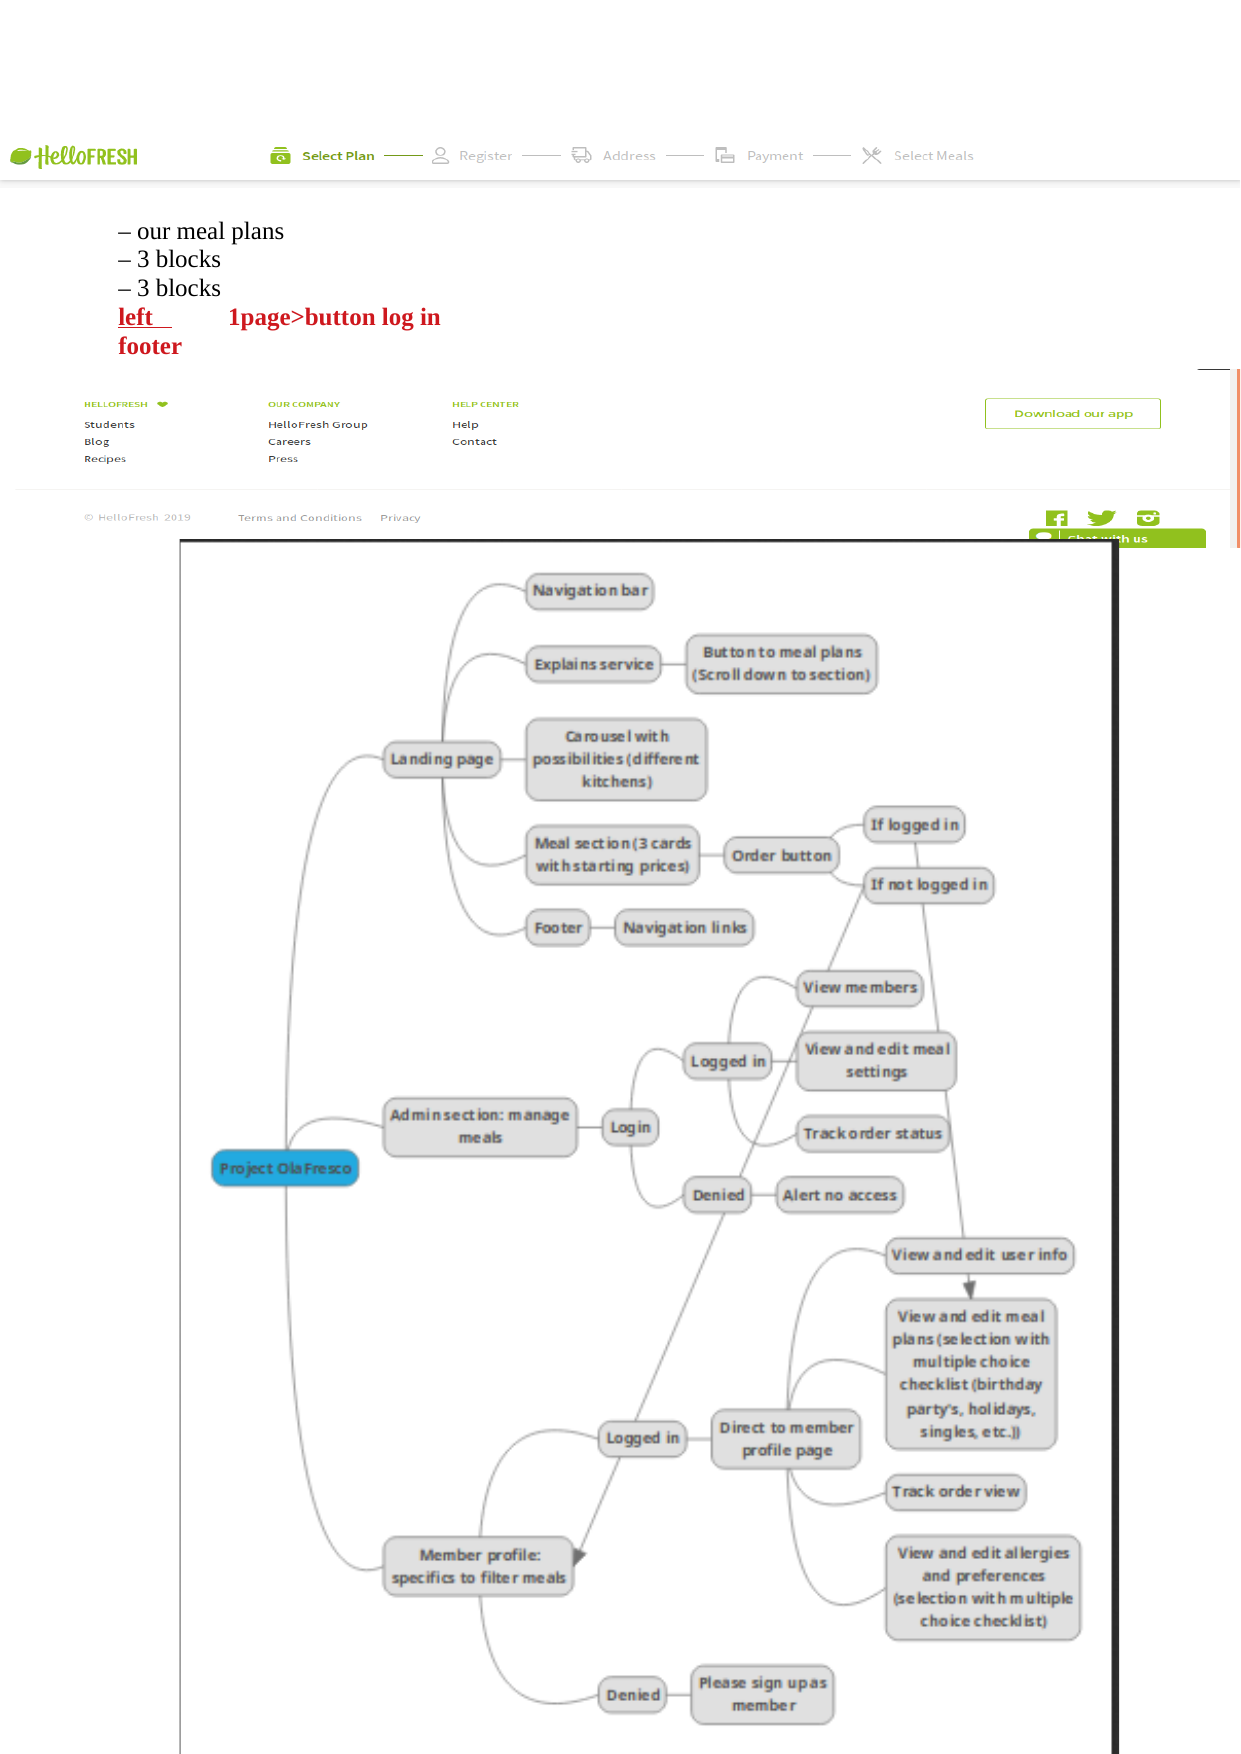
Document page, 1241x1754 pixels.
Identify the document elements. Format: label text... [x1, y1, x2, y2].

picture [0, 133, 1241, 171]
picture [15, 369, 1240, 1754]
text – 3 blocks [118, 273, 1122, 302]
text left 1page>button log in [118, 302, 1122, 331]
text – 3 blocks [118, 244, 1122, 273]
text footer [118, 331, 1122, 359]
text – our meal plans [118, 216, 1122, 244]
